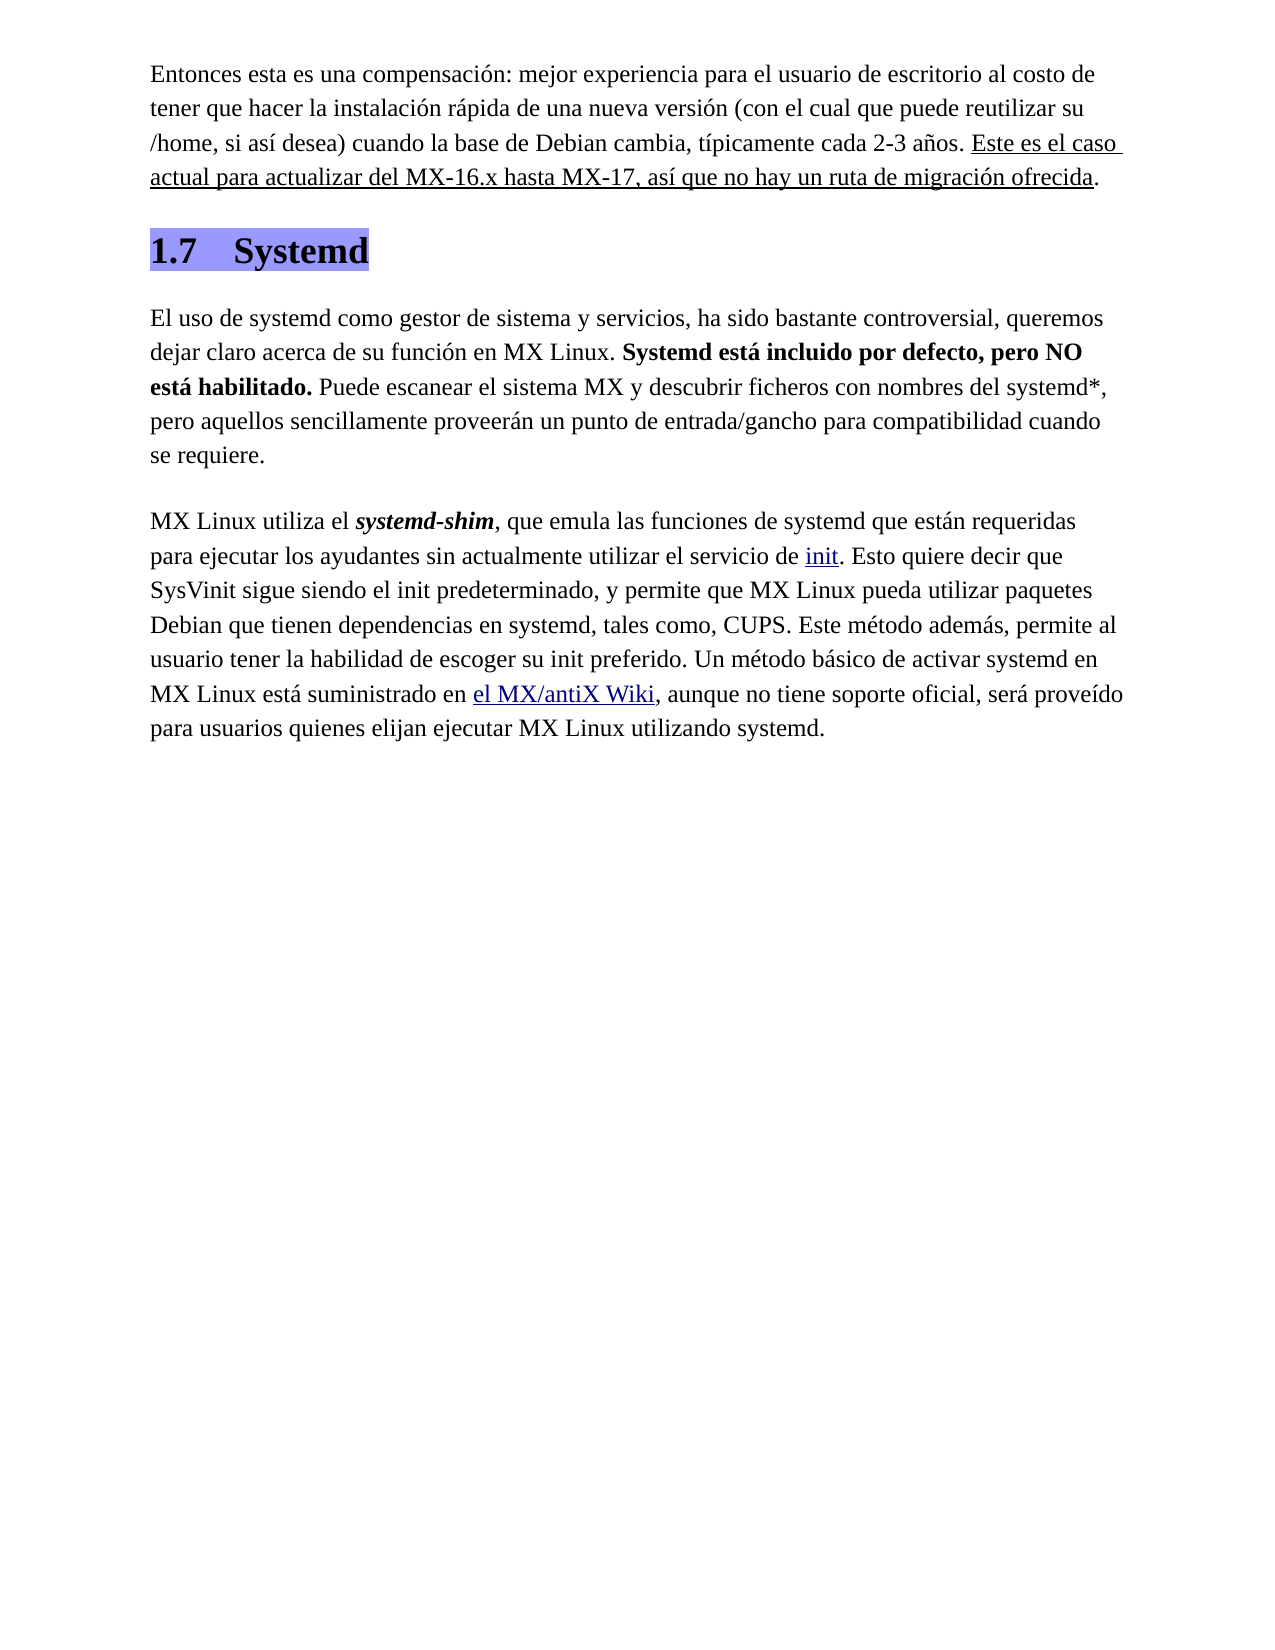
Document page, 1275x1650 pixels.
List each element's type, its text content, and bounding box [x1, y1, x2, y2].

text MX Linux utiliza el systemd-shim, que emula las funciones de systemd que están requeridas para ejecutar los ayudantes sin actualmente utilizar el servicio de init. Esto quiere decir que SysVinit sigue siendo el init predeterminado, y permite que MX Linux pueda utilizar paquetes Debian que tienen dependencias en systemd, tales como, CUPS. Este método además, permite al usuario tener la habilidad de escoger su init preferido. Un método básico de activar systemd en MX Linux está suministrado en el MX/antiX Wiki, aunque no tiene soporte oficial, será proveído para usuarios quienes elijan ejecutar MX Linux utilizando systemd. [150, 506, 1125, 742]
text Entonces esta es una compensación: mejor experiencia para el usuario de escritorio al costo de tener que hacer la instalación rápida de una nueva versión (con el cual que puede reutilizar su /home, si así desea) cuando la base de Debian cambia, típicamente cada 2-3 años. Este es el caso actual para actualizar del MX-16.x hasta MX-17, así que no hay un ruta de migración ofrecida. [150, 59, 1125, 191]
subtitle 1.7 Systemd [369, 228, 1110, 271]
text El uso de systemd como gestor de sistema y servicios, ha sido bastante controversial, queremos dejar claro acerca de su función en MX Linux. Systemd está incluido por defecto, pero NO está habilitado. Puede escanear el sistema MX y descubrir ficheros con nombres del systemd*, pero aquellos sencillamente proveerán un punto de entrada/gancho para compatibilidad cuando se requiere. [150, 303, 1110, 469]
